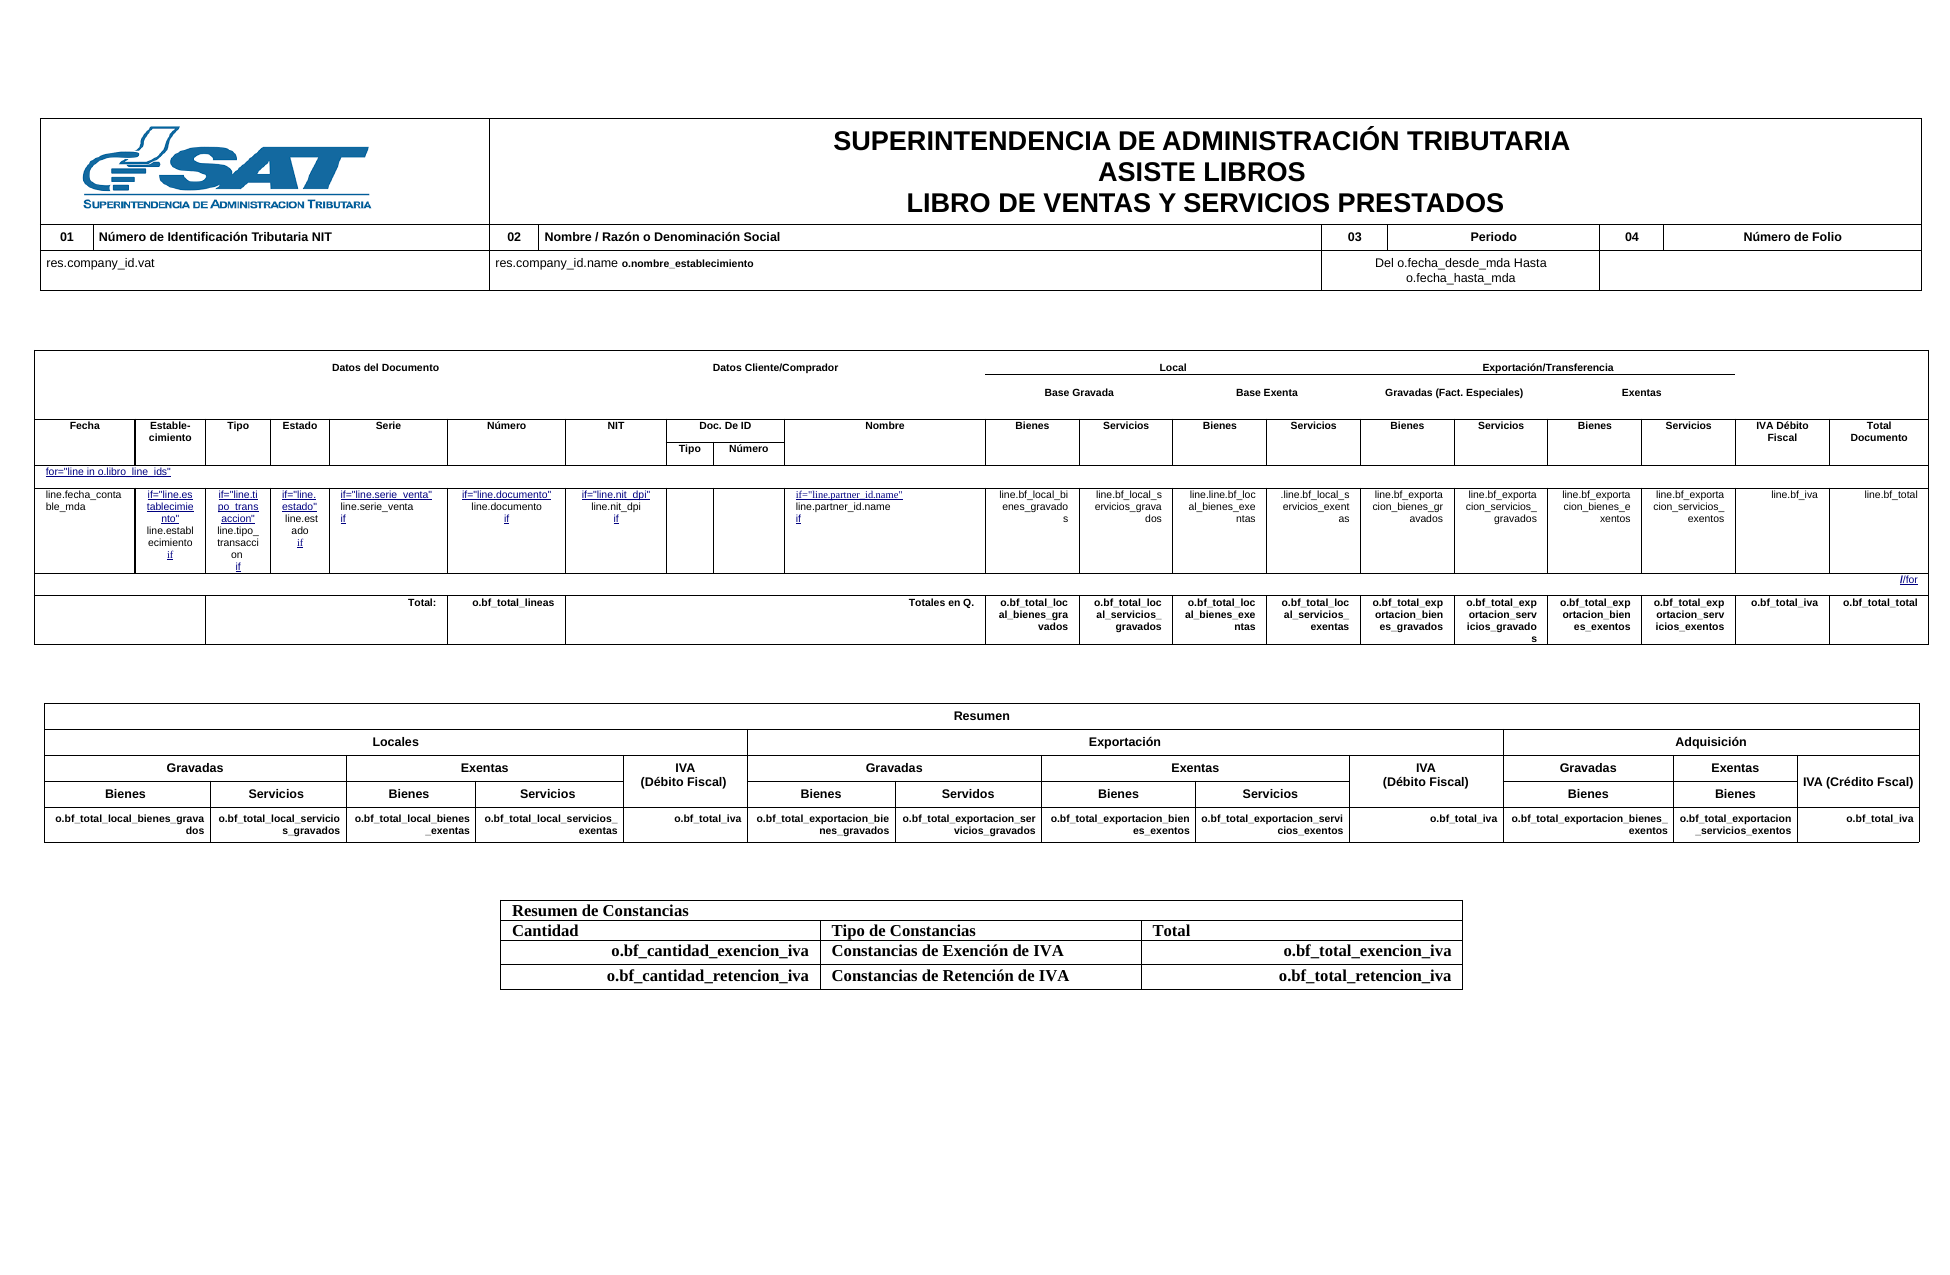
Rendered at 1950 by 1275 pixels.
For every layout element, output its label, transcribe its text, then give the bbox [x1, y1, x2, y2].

table_cell Tipo de Constancias [821, 921, 1141, 940]
table_cell Exentas [1548, 375, 1735, 419]
table_cell if="line.nit_dpi" line.nit_dpi if [566, 489, 666, 572]
table_cell line.fecha_contable_mda [35, 489, 134, 572]
table_cell o.bf_cantidad_exencion_iva [501, 941, 820, 964]
table_cell IVA Débito Fiscal [1736, 420, 1829, 464]
table_cell if="line.establecimiento" line.establecimiento if [136, 489, 205, 572]
table_header [35, 351, 205, 419]
table_cell line.bf_local_bienes_gravados [986, 489, 1079, 572]
table_cell [35, 596, 205, 644]
table_cell o.bf_total_exencion_iva [1142, 941, 1462, 964]
table_cell if="line.tipo_transaccion" line.tipo_transaccion if [206, 489, 270, 572]
table_cell Base Exenta [1173, 375, 1360, 419]
table_header Resumen [45, 704, 1919, 729]
table_cell o.bf_total_local_servicios_exentas [476, 808, 623, 842]
table_cell o.bf_total_local_servicios_exentas [1267, 596, 1360, 644]
table_cell line.line.bf_local_bienes_exentas [1173, 489, 1266, 572]
table_cell Bienes [1674, 782, 1797, 807]
table_cell o.bf_total_iva [1798, 808, 1919, 842]
table_cell .line.bf_local_servicios_exentas [1267, 489, 1360, 572]
table_cell Gravadas (Fact. Especiales) [1360, 375, 1548, 419]
table_cell Servicios [1267, 420, 1360, 464]
table_cell Tipo [667, 443, 713, 464]
table_cell Bienes [347, 782, 475, 807]
table_cell o.bf_total_exportacion_servicios_gravados [896, 808, 1041, 842]
table_cell o.bf_cantidad_retencion_iva [501, 965, 820, 988]
table_cell line.bf_total [1830, 489, 1928, 572]
table_cell Gravadas [45, 756, 346, 781]
table_cell Exportación [748, 730, 1503, 755]
table_cell Bienes [1361, 420, 1454, 464]
table_cell Bienes [1042, 782, 1195, 807]
table_cell Bienes [986, 420, 1079, 464]
table_cell o.bf_total_retencion_iva [1142, 965, 1462, 988]
table_cell if="line.documento" line.documento if [448, 489, 565, 572]
table_cell o.bf_total_exportacion_servicios_gravados [1455, 596, 1547, 644]
table_cell o.bf_total_local_bienes_gravados [45, 808, 210, 842]
table_cell Total: [206, 596, 447, 644]
table_cell Cantidad [501, 921, 820, 940]
table_cell Gravadas [1504, 756, 1673, 781]
table_cell Doc. De ID [667, 420, 784, 442]
table_cell Serie [330, 420, 447, 464]
table_cell o.bf_total_local_bienes_gravados [986, 596, 1079, 644]
table_header Local [985, 351, 1360, 374]
table_cell o.bf_total_local_servicios_gravados [1080, 596, 1172, 644]
table_cell Bienes [45, 782, 210, 807]
table_cell Totales en Q. [566, 596, 985, 644]
table_cell if="line.partner_id.name" line.partner_id.name if [785, 489, 985, 572]
table_cell Número [714, 443, 784, 464]
table_cell o.bf_total_local_servicios_gravados [211, 808, 346, 842]
table_cell if="line.estado" line.estado if [271, 489, 329, 572]
table_cell o.bf_total_exportacion_servicios_exentos [1196, 808, 1349, 842]
table_cell o.bf_total_exportacion_bienes_exentos [1504, 808, 1673, 842]
table_cell line.bf_exportacion_servicios_exentos [1642, 489, 1735, 572]
table_cell o.bf_total_local_bienes_exentas [347, 808, 475, 842]
table_header Resumen de Constancias [501, 901, 1462, 920]
table_cell Exentas [1042, 756, 1349, 781]
table_cell Estable- cimiento [136, 420, 205, 464]
table_cell Servicios [1642, 420, 1735, 464]
table_cell Total Documento [1830, 420, 1928, 464]
table_cell Número [448, 420, 565, 464]
table_cell Bienes [1548, 420, 1641, 464]
table_cell o.bf_total_total [1830, 596, 1928, 644]
table_cell o.bf_total_exportacion_bienes_gravados [748, 808, 895, 842]
table_header Exportación/Transferencia [1360, 351, 1735, 374]
table_cell Nombre [785, 420, 985, 464]
table_header Datos Cliente/Comprador [566, 351, 985, 419]
table_cell line.bf_exportacion_servicios_gravados [1455, 489, 1547, 572]
table_cell [667, 489, 713, 572]
table_cell Locales [45, 730, 747, 755]
table_header [1735, 351, 1928, 419]
table_cell Base Gravada [985, 375, 1173, 419]
table_cell line.bf_iva [1736, 489, 1829, 572]
table_cell Servicios [1080, 420, 1172, 464]
table_cell o.bf_total_exportacion_servicios_exentos [1642, 596, 1735, 644]
table_cell o.bf_total_iva [624, 808, 747, 842]
picture [79, 123, 374, 211]
table_cell Bienes [1173, 420, 1266, 464]
table_cell IVA (Débito Fiscal) [624, 756, 747, 807]
table_cell Servicios [476, 782, 623, 807]
table_cell o.bf_total_lineas [448, 596, 565, 644]
table_cell IVA (Crédito Fscal) [1798, 756, 1919, 807]
table_cell Servicios [1196, 782, 1349, 807]
table_cell o.bf_total_exportacion_servicios_exentos [1674, 808, 1797, 842]
table_cell line.bf_exportacion_bienes_exentos [1548, 489, 1641, 572]
table_cell Estado [271, 420, 329, 464]
table_cell o.bf_total_exportacion_bienes_gravados [1361, 596, 1454, 644]
table_cell if="line.serie_venta" line.serie_venta if [330, 489, 447, 572]
table_cell line.bf_exportacion_bienes_gravados [1361, 489, 1454, 572]
table_cell //for [35, 574, 1928, 595]
table_cell Constancias de Exención de IVA [821, 941, 1141, 964]
table_cell Total [1142, 921, 1462, 940]
table_cell Servicios [211, 782, 346, 807]
table_cell Servidos [896, 782, 1041, 807]
table_cell o.bf_total_local_bienes_exentas [1173, 596, 1266, 644]
table_cell Exentas [347, 756, 623, 781]
table_header Datos del Documento [205, 351, 566, 419]
table_cell Adquisición [1504, 730, 1919, 755]
table_cell Bienes [748, 782, 895, 807]
table_cell o.bf_total_exportacion_bienes_exentos [1548, 596, 1641, 644]
table_cell o.bf_total_iva [1736, 596, 1829, 644]
table_cell Gravadas [748, 756, 1041, 781]
table_cell Servicios [1455, 420, 1547, 464]
table_cell o.bf_total_exportacion_bienes_exentos [1042, 808, 1195, 842]
table_cell o.bf_total_iva [1350, 808, 1503, 842]
table_cell IVA (Débito Fiscal) [1350, 756, 1503, 807]
table_cell Exentas [1674, 756, 1797, 781]
table_cell Fecha [35, 420, 134, 464]
table_cell line.bf_local_servicios_gravados [1080, 489, 1172, 572]
table_cell Tipo [206, 420, 270, 464]
table_cell NIT [566, 420, 666, 464]
table_cell Constancias de Retención de IVA [821, 965, 1141, 988]
table_cell [714, 489, 784, 572]
table_cell for="line in o.libro_line_ids" [35, 466, 1928, 487]
table_cell Bienes [1504, 782, 1673, 807]
